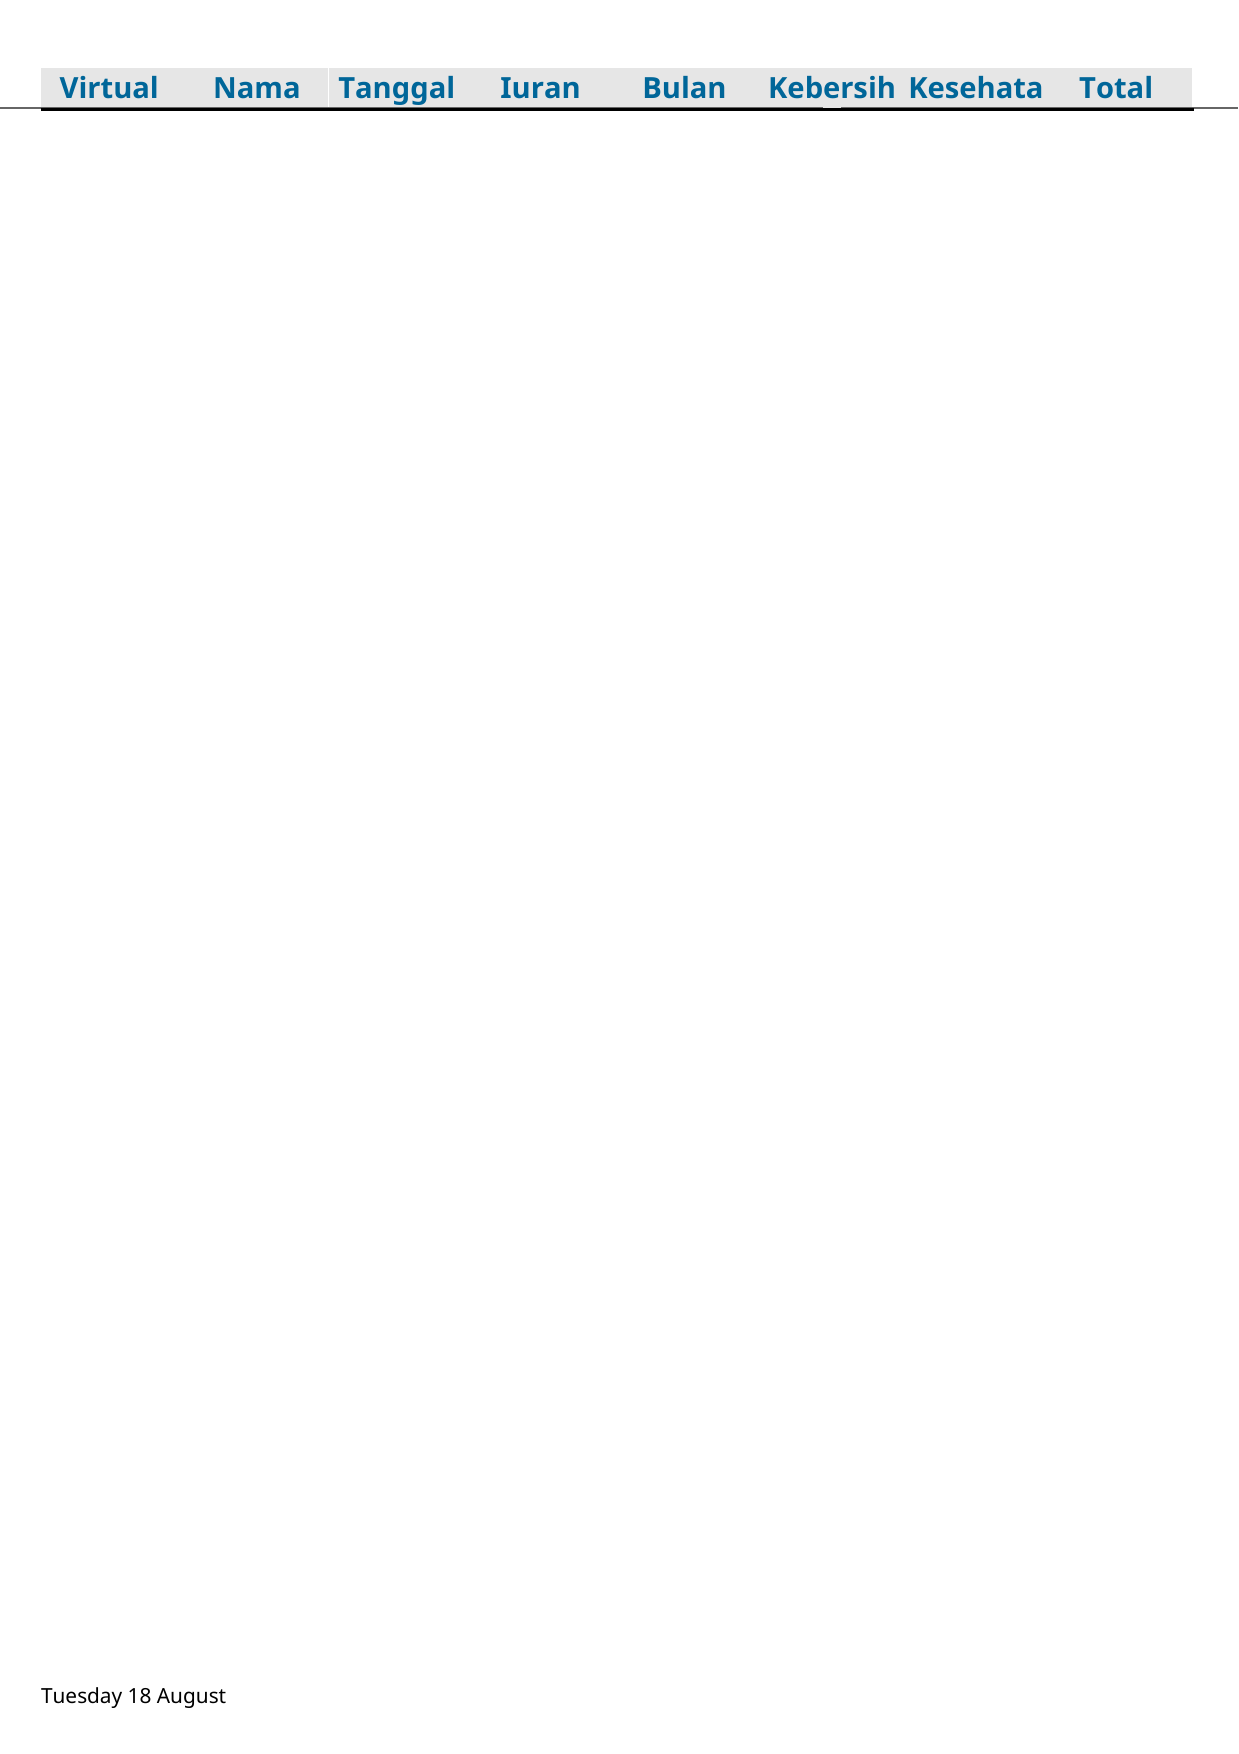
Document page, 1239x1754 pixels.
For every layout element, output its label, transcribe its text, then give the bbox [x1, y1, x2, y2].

table_header [0, 0, 41, 67]
table_cell [250, 111, 328, 1681]
table_header [1192, 0, 1198, 67]
table_cell [329, 111, 472, 1681]
table_cell Bulan [616, 68, 760, 107]
table_cell [904, 1681, 1048, 1708]
table_cell [41, 111, 185, 1681]
table_cell [185, 111, 250, 1681]
table_header [760, 0, 904, 67]
table_cell [250, 1681, 328, 1708]
table_header [329, 0, 472, 67]
table_cell [472, 111, 616, 1681]
table_cell [1192, 1681, 1198, 1708]
table_cell [0, 111, 41, 1681]
table_cell Virtual [41, 68, 185, 107]
table_cell [1198, 68, 1239, 108]
table_header [1198, 0, 1239, 67]
table_header [472, 0, 616, 67]
table_cell [329, 1681, 472, 1708]
table_cell [1198, 1681, 1239, 1708]
table_cell [1048, 111, 1192, 1681]
table_cell Kesehata [904, 68, 1048, 107]
table_cell [760, 1681, 904, 1708]
table_cell [1192, 68, 1198, 107]
table_cell [904, 111, 1048, 1681]
table_cell [616, 1681, 760, 1708]
table_cell [0, 1681, 41, 1708]
table_cell [760, 111, 904, 1681]
table_cell [472, 1681, 616, 1708]
table_header [185, 0, 250, 67]
table_cell Kebersiha [760, 68, 904, 107]
table_cell [1192, 111, 1198, 1681]
table_header [904, 0, 1048, 67]
table_cell Tanggal [329, 68, 472, 107]
table_cell [1048, 1681, 1192, 1708]
table_cell [1198, 111, 1239, 1681]
table_cell [0, 68, 41, 107]
table_cell Total [1048, 68, 1192, 107]
table_header [616, 0, 760, 67]
table_cell Iuran [472, 68, 616, 107]
table_header [41, 0, 185, 67]
table_cell Nama [185, 68, 328, 107]
table_cell [616, 111, 760, 1681]
table_header [1048, 0, 1192, 67]
table_header [250, 0, 328, 67]
table_cell Tuesday 18 August [41, 1681, 250, 1708]
